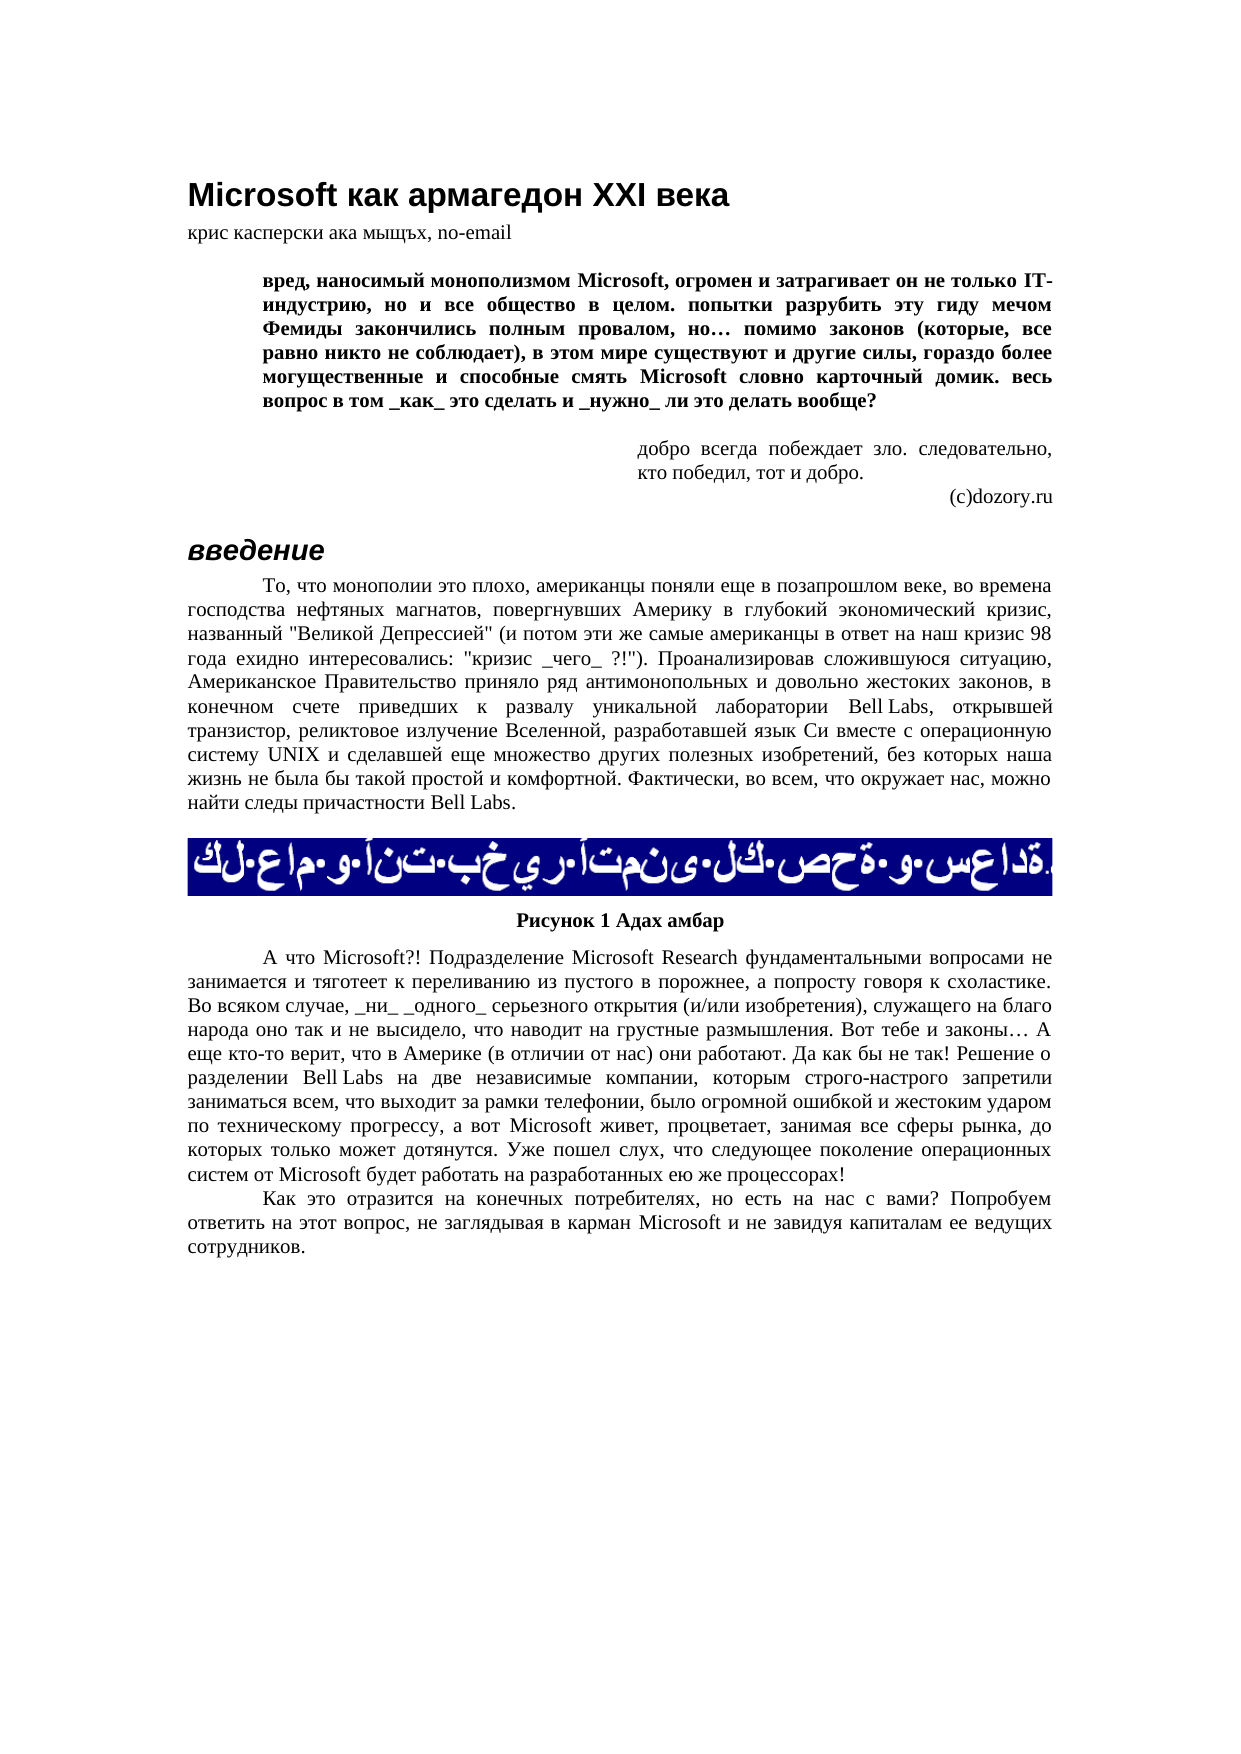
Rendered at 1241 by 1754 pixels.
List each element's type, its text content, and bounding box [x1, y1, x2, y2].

subtitle введение [187, 533, 1053, 567]
picture [187, 838, 1053, 896]
text вред, наносимый монополизмом Microsoft, огромен и затрагивает он не только IT-индустрию, но и все общество в целом. попытки разрубить эту гиду мечом Фемиды закончились полным провалом, но… помимо законов (которые, все равно никто не соблюдает), в этом мире существуют и другие силы, гораздо более могущественные и способные смять Microsoft словно карточный домик. весь вопрос в том _как_ это сделать и _нужно_ ли это делать вообще? [262, 268, 1053, 412]
subtitle Microsoft как армагедон XXI века [187, 175, 1053, 213]
text А что Microsoft?! Подразделение Microsoft Research фундаментальными вопросами не занимается и тяготеет к переливанию из пустого в порожнее, а попросту говоря к схоластике. Во всяком случае, _ни_ _одного_ серьезного открытия (и/или изобретения), служащего на благо народа оно так и не высидело, что наводит на грустные размышления. Вот тебе и законы… А еще кто-то верит, что в Америке (в отличии от нас) они работают. Да как бы не так! Решение о разделении Bell Labs на две независимые компании, которым строго-настрого запретили заниматься всем, что выходит за рамки телефонии, было огромной ошибкой и жестоким ударом по техническому прогрессу, а вот Microsoft живет, процветает, занимая все сферы рынка, до которых только может дотянутся. Уже пошел слух, что следующее поколение операционных систем от Microsoft будет работать на разработанных ею же процессорах! [187, 945, 1053, 1186]
text добро всегда побеждает зло. следовательно, кто победил, тот и добро. [637, 436, 1053, 484]
text То, что монополии это плохо, американцы поняли еще в позапрошлом веке, во времена господства нефтяных магнатов, повергнувших Америку в глубокий экономический кризис, названный "Великой Депрессией" (и потом эти же самые американцы в ответ на наш кризис 98 года ехидно интересовались: "кризис _чего_ ?!"). Проанализировав сложившуюся ситуацию, Американское Правительство приняло ряд антимонопольных и довольно жестоких законов, в конечном счете приведших к развалу уникальной лаборатории Bell Labs, открывшей транзистор, реликтовое излучение Вселенной, разработавшей язык Си вместе с операционную систему UNIX и сделавшей еще множество других полезных изобретений, без которых наша жизнь не была бы такой простой и комфортной. Фактически, во всем, что окружает нас, можно найти следы причастности Bell Labs. [187, 573, 1053, 814]
text Рисунок 1 Адах амбар [187, 908, 1053, 932]
text (с)dozory.ru [637, 484, 1053, 508]
text крис касперски ака мыщъх, no-email [187, 220, 1053, 244]
text Как это отразится на конечных потребителях, но есть на нас с вами? Попробуем ответить на этот вопрос, не заглядывая в карман Microsoft и не завидуя капиталам ее ведущих сотрудников. [187, 1186, 1053, 1258]
